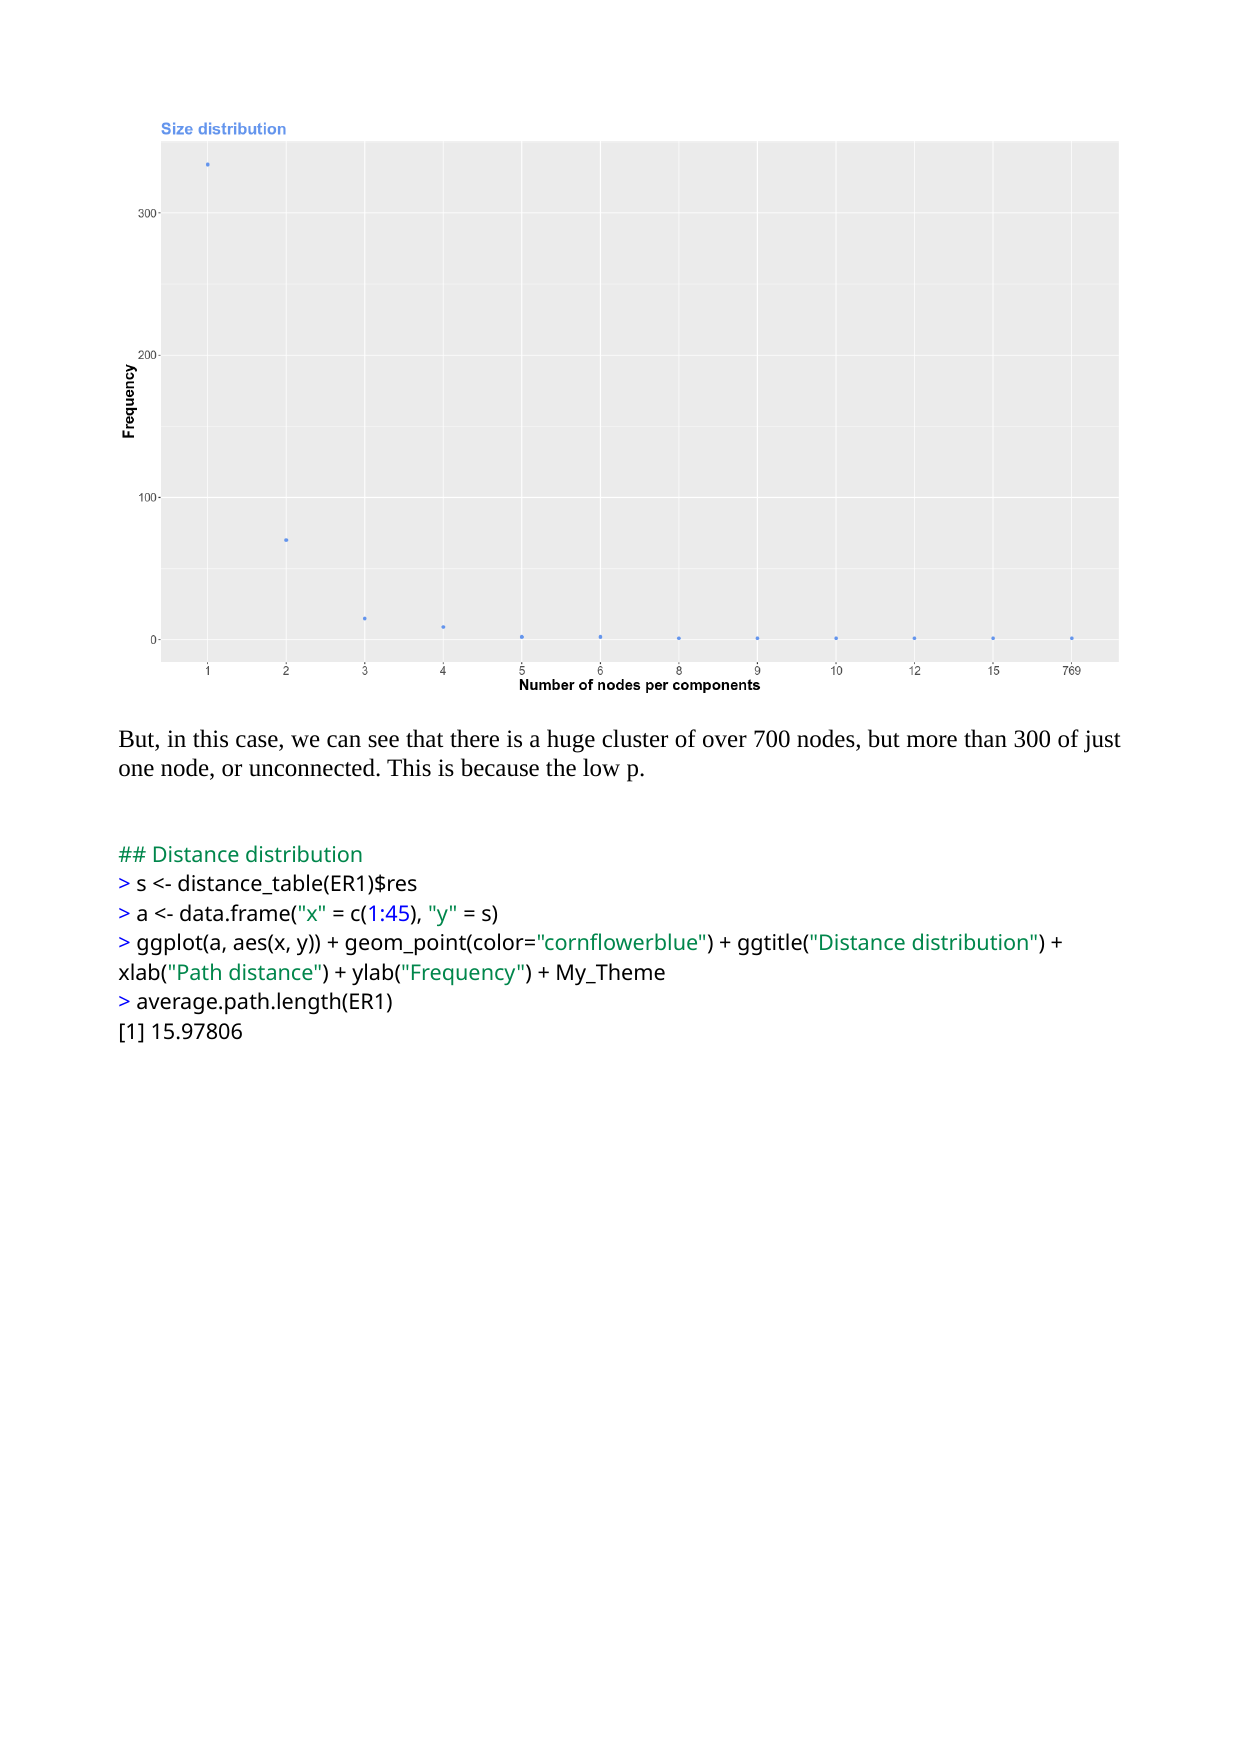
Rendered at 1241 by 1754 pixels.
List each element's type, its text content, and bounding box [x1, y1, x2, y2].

text > s <- distance_table(ER1)$res [118, 869, 1122, 898]
text ## Distance distribution [118, 839, 1122, 869]
picture [118, 118, 1123, 696]
text [1] 15.97806 [118, 1016, 1122, 1046]
text > a <- data.frame("x" = c(1:45), "y" = s) [118, 898, 1122, 928]
text But, in this case, we can see that there is a huge cluster of over 700 nodes, but more than 300 of just one node, or unconnected. This is because the low p. [118, 724, 1122, 782]
text > average.path.length(ER1) [118, 987, 1122, 1016]
text > ggplot(a, aes(x, y)) + geom_point(color="cornflowerblue") + ggtitle("Distance distribution") + xlab("Path distance") + ylab("Frequency") + My_Theme [118, 928, 1122, 987]
